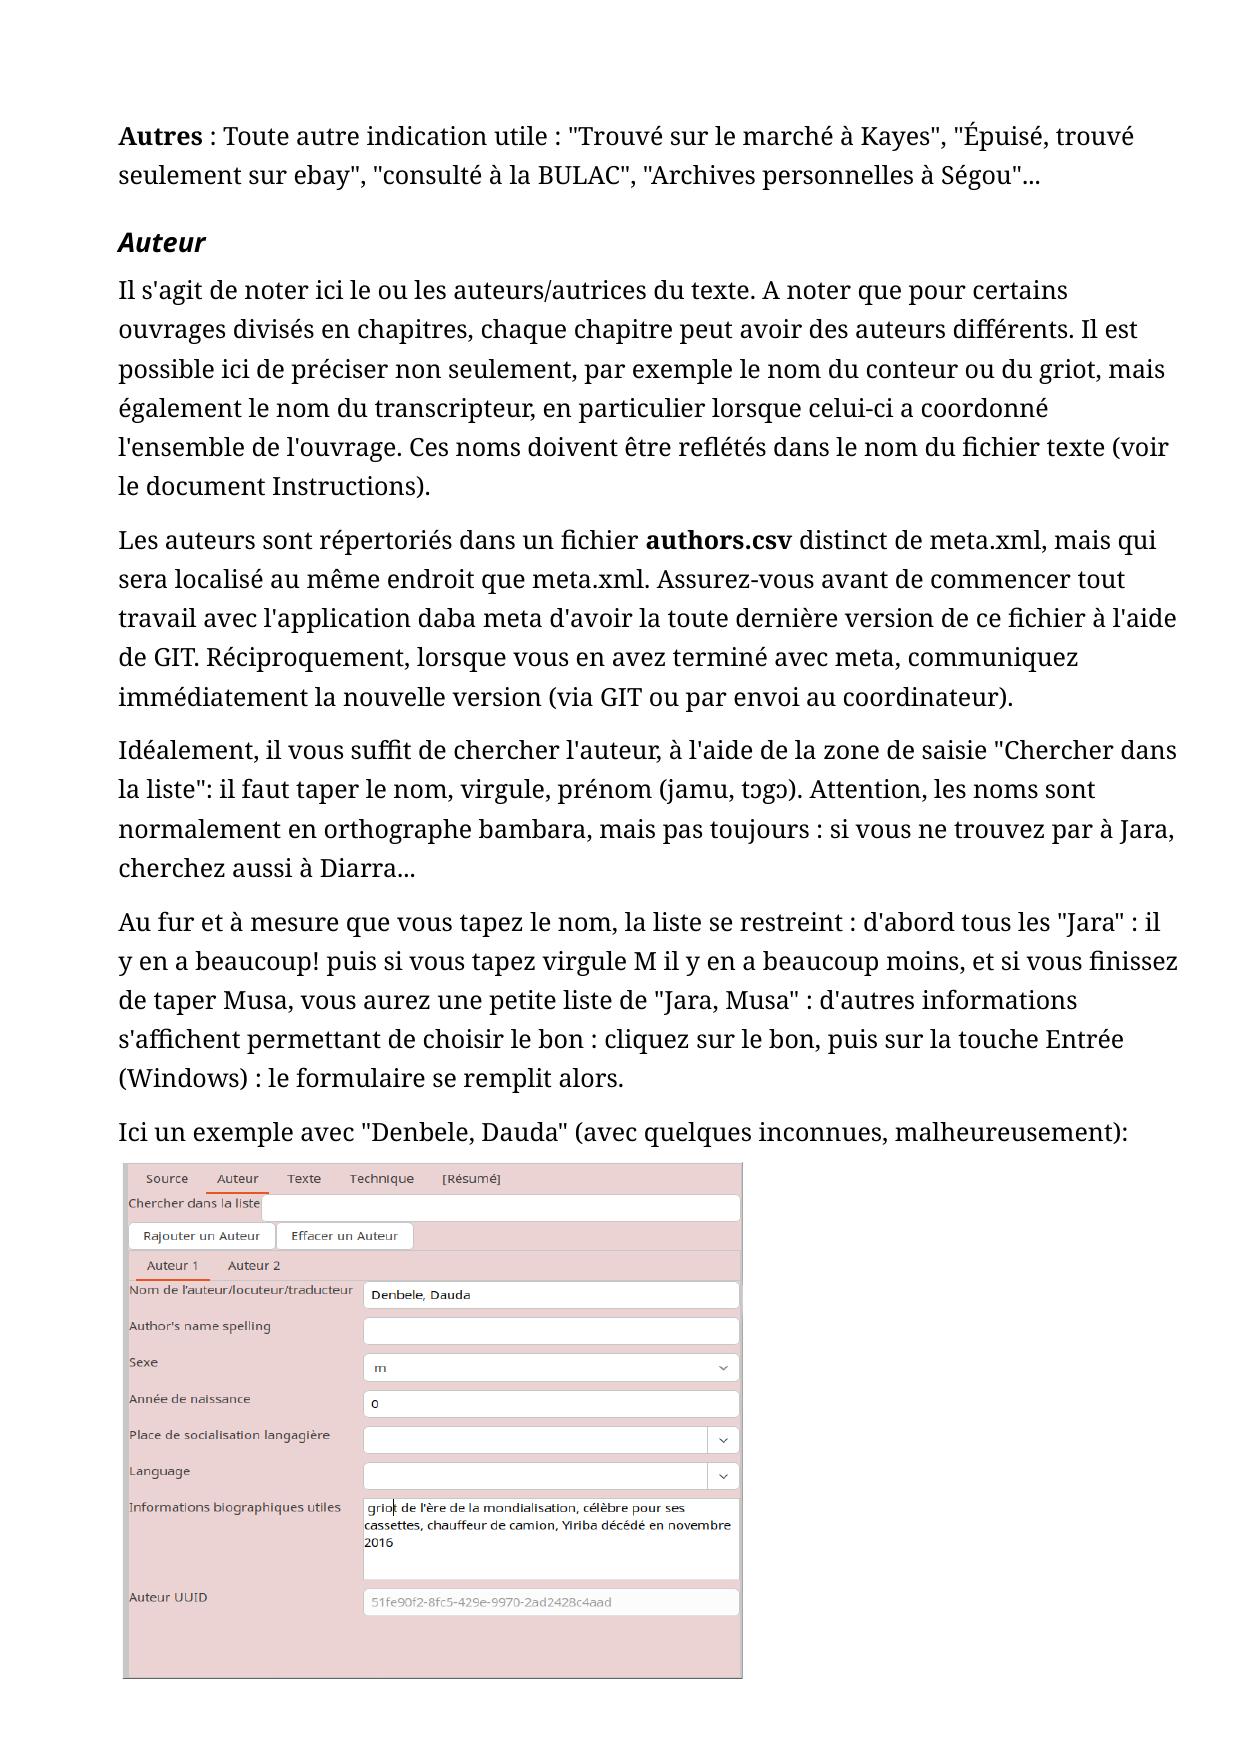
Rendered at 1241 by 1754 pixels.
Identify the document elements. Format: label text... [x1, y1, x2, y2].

text Les auteurs sont répertoriés dans un fichier authors.csv distinct de meta.xml, mais qui sera localisé au même endroit que meta.xml. Assurez-vous avant de commencer tout travail avec l'application daba meta d'avoir la toute dernière version de ce fichier à l'aide de GIT. Réciproquement, lorsque vous en avez terminé avec meta, communiquez immédiatement la nouvelle version (via GIT ou par envoi au coordinateur). [118, 522, 1181, 713]
text Idéalement, il vous suffit de chercher l'auteur, à l'aide de la zone de saisie "Chercher dans la liste": il faut taper le nom, virgule, prénom (jamu, tɔgɔ). Attention, les noms sont normalement en orthographe bambara, mais pas toujours : si vous ne trouvez par à Jara, cherchez aussi à Diarra... [118, 733, 1181, 884]
text Ici un exemple avec "Denbele, Dauda" (avec quelques inconnues, malheureusement): [118, 1114, 1181, 1149]
text Il s'agit de noter ici le ou les auteurs/autrices du texte. A noter que pour certains ouvrages divisés en chapitres, chaque chapitre peut avoir des auteurs différents. Il est possible ici de préciser non seulement, par exemple le nom du conteur ou du griot, mais également le nom du transcripteur, en particulier lorsque celui-ci a coordonné l'ensemble de l'ouvrage. Ces noms doivent être reflétés dans le nom du fichier texte (voir le document Instructions). [118, 273, 1181, 503]
subtitle Auteur [118, 223, 1181, 260]
picture [122, 1162, 743, 1679]
text Au fur et à mesure que vous tapez le nom, la liste se restreint : d'abord tous les "Jara" : il y en a beaucoup! puis si vous tapez virgule M il y en a beaucoup moins, et si vous finissez de taper Musa, vous aurez une petite liste de "Jara, Musa" : d'autres informations s'affichent permettant de choisir le bon : cliquez sur le bon, puis sur la touche Entrée (Windows) : le formulaire se remplit alors. [118, 904, 1181, 1095]
text Autres : Toute autre indication utile : "Trouvé sur le marché à Kayes", "Épuisé, trouvé seulement sur ebay", "consulté à la BULAC", "Archives personnelles à Ségou"... [118, 118, 1181, 191]
